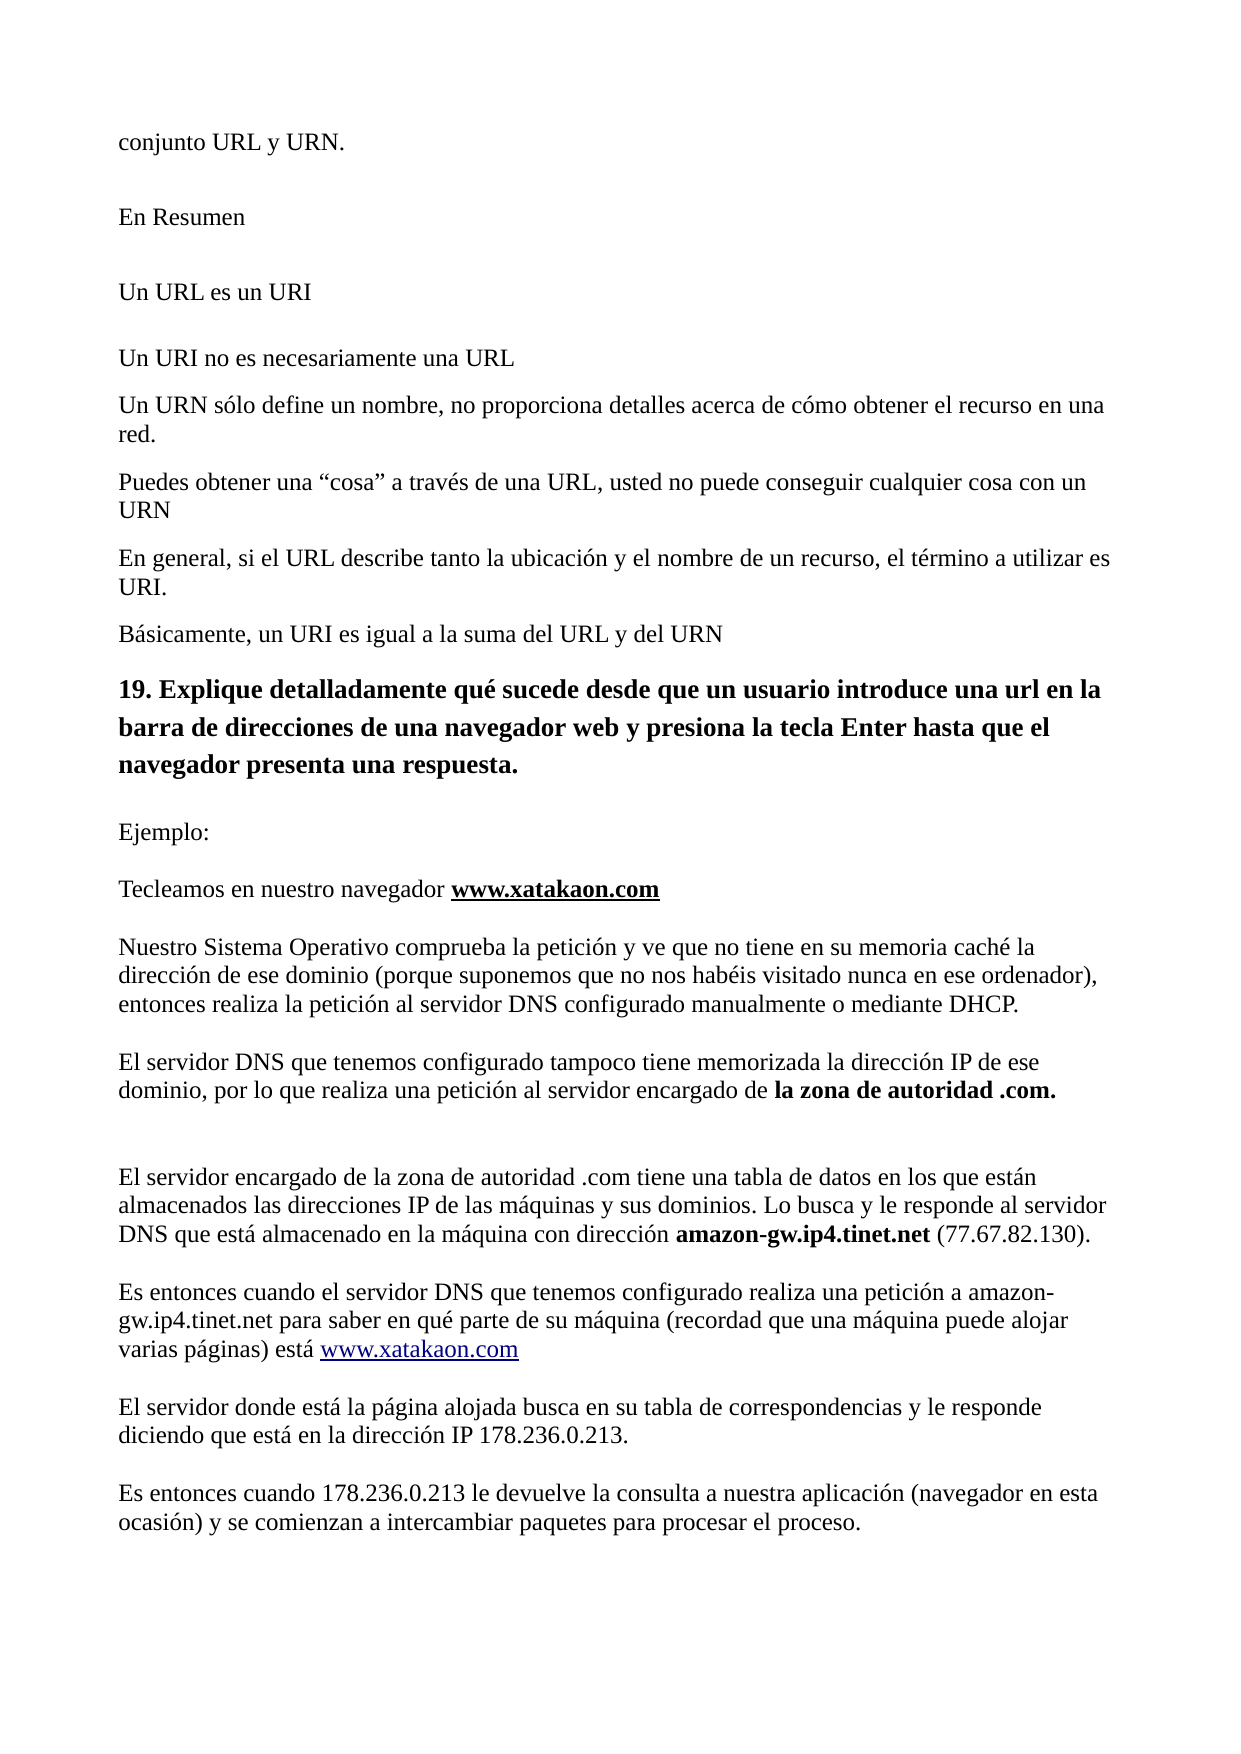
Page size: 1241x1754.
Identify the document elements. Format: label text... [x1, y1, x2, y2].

list En general, si el URL describe tanto la ubicación y el nombre de un recurso, el término a utilizar es URI. [118, 543, 1122, 601]
text Ejemplo: [118, 817, 1122, 846]
list El servidor donde está la página alojada busca en su tabla de correspondencias y le responde diciendo que está en la dirección IP 178.236.0.213. [118, 1392, 1122, 1449]
text En Resumen [118, 193, 1122, 231]
list Nuestro Sistema Operativo comprueba la petición y ve que no tiene en su memoria caché la dirección de ese dominio (porque suponemos que no nos habéis visitado nunca en ese ordenador), entonces realiza la petición al servidor DNS configurado manualmente o mediante DHCP. [118, 932, 1122, 1018]
list El servidor DNS que tenemos configurado tampoco tiene memorizada la dirección IP de ese dominio, por lo que realiza una petición al servidor encargado de la zona de autoridad .com. [118, 1047, 1122, 1104]
list Un URN sólo define un nombre, no proporciona detalles acerca de cómo obtener el recurso en una red. [118, 391, 1122, 448]
list Puedes obtener una “cosa” a través de una URL, usted no puede conseguir cualquier cosa con un URN [118, 467, 1122, 524]
list Es entonces cuando 178.236.0.213 le devuelve la consulta a nuestra aplicación (navegador en esta ocasión) y se comienzan a intercambiar paquetes para procesar el proceso. [118, 1478, 1122, 1536]
text Tecleamos en nuestro navegador www.xatakaon.com [118, 874, 1122, 903]
list Es entonces cuando el servidor DNS que tenemos configurado realiza una petición a amazon-gw.ip4.tinet.net para saber en qué parte de su máquina (recordad que una máquina puede alojar varias páginas) está www.xatakaon.com [118, 1277, 1122, 1363]
text Un URL es un URI [118, 268, 1122, 306]
list El servidor encargado de la zona de autoridad .com tiene una tabla de datos en los que están almacenados las direcciones IP de las máquinas y sus dominios. Lo busca y le responde al servidor DNS que está almacenado en la máquina con dirección amazon-gw.ip4.tinet.net (77.67.82.130). [118, 1162, 1122, 1248]
list Básicamente, un URI es igual a la suma del URL y del URN [118, 619, 1122, 648]
text conjunto URL y URN. [118, 118, 1122, 156]
list Un URI no es necesariamente una URL [118, 343, 1122, 372]
text 19. Explique detalladamente qué sucede desde que un usuario introduce una url en la barra de direcciones de una navegador web y presiona la tecla Enter hasta que el navegador presenta una respuesta. [118, 667, 1122, 779]
